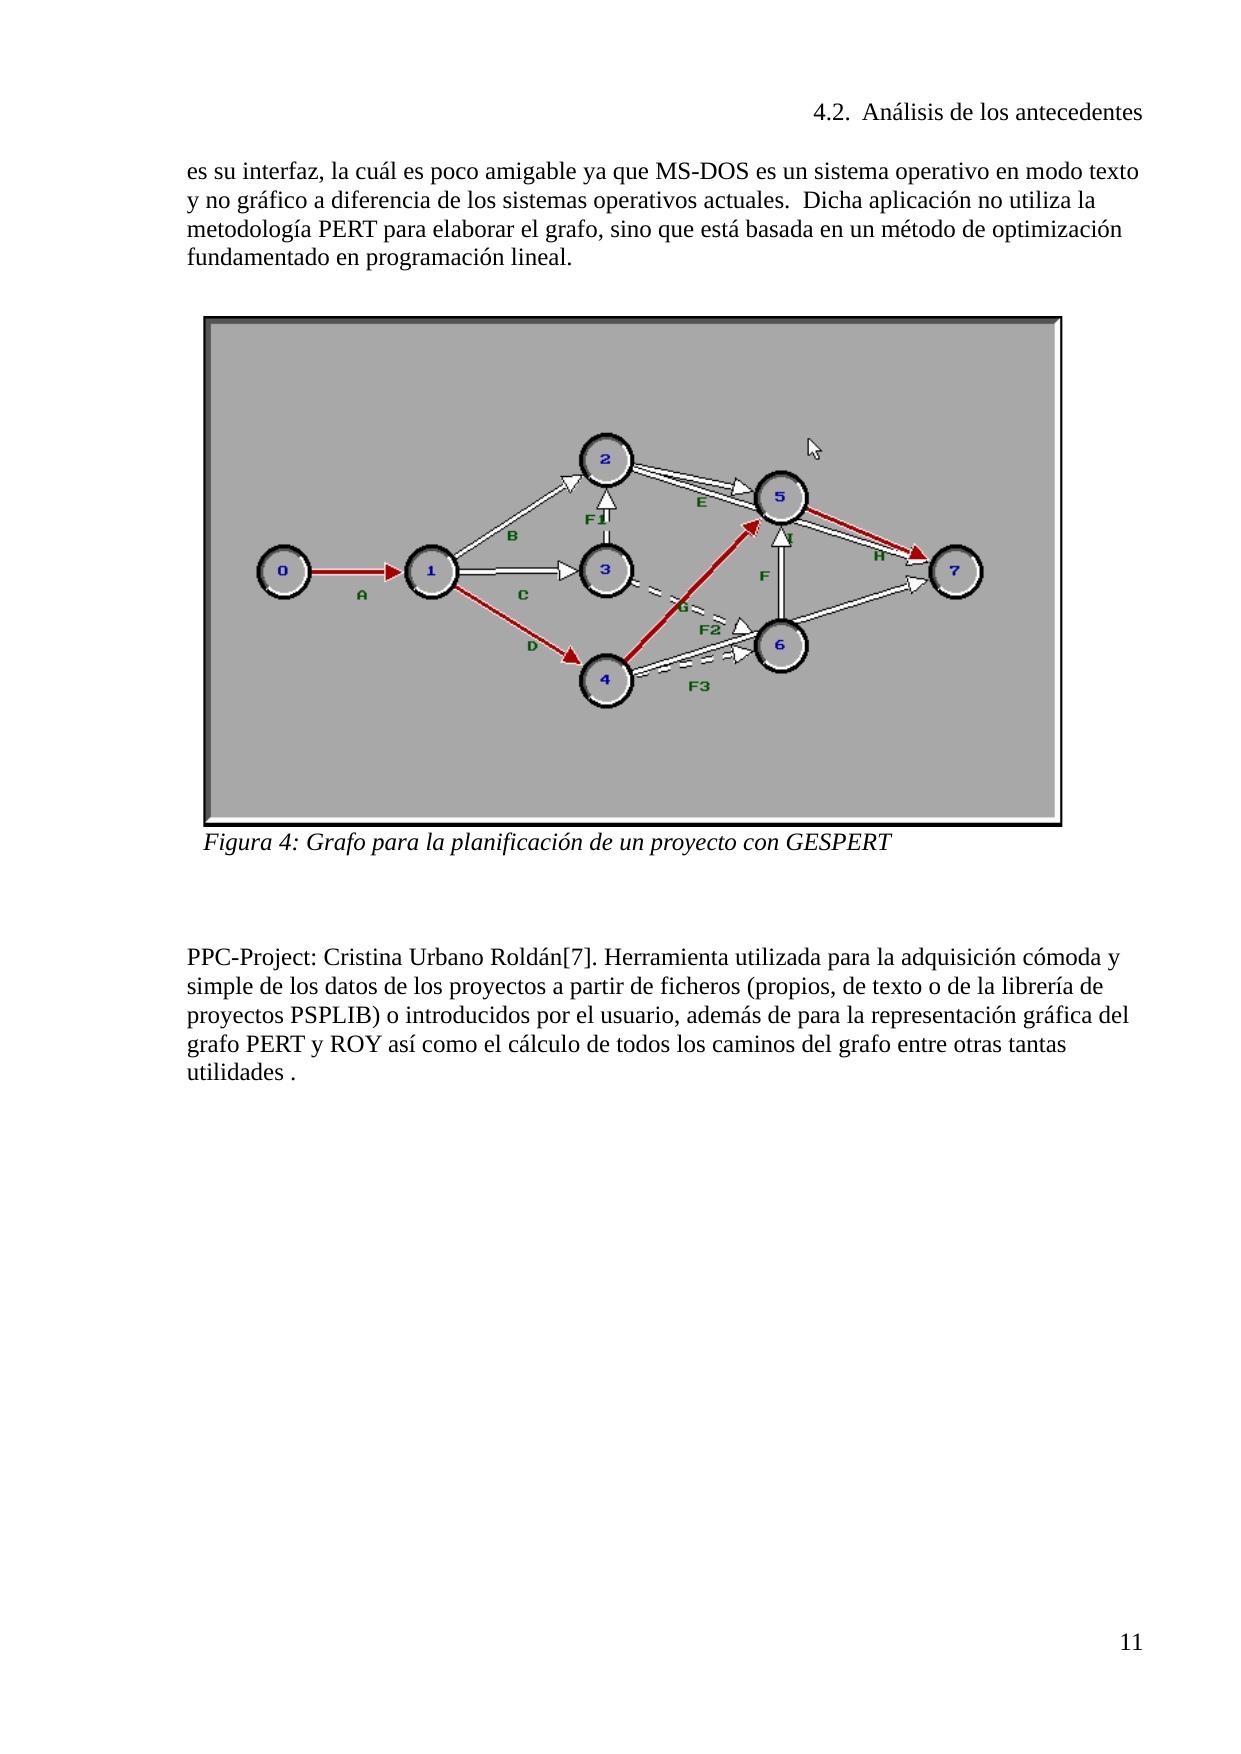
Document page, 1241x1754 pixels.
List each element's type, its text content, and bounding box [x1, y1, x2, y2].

text Figura 4: Grafo para la planificación de un proyecto con GESPERT [203, 827, 1062, 855]
picture [203, 316, 1063, 827]
list PPC-Project: Cristina Urbano Roldán[7]. Herramienta utilizada para la adquisición cómoda y simple de los datos de los proyectos a partir de ficheros (propios, de texto o de la librería de proyectos PSPLIB) o introducidos por el usuario, además de para la representación gráfica del grafo PERT y ROY así como el cálculo de todos los caminos del grafo entre otras tantas utilidades . [187, 942, 1143, 1086]
list es su interfaz, la cuál es poco amigable ya que MS-DOS es un sistema operativo en modo texto y no gráfico a diferencia de los sistemas operativos actuales. Dicha aplicación no utiliza la metodología PERT para elaborar el grafo, sino que está basada en un método de optimización fundamentado en programación lineal. [187, 156, 1143, 271]
